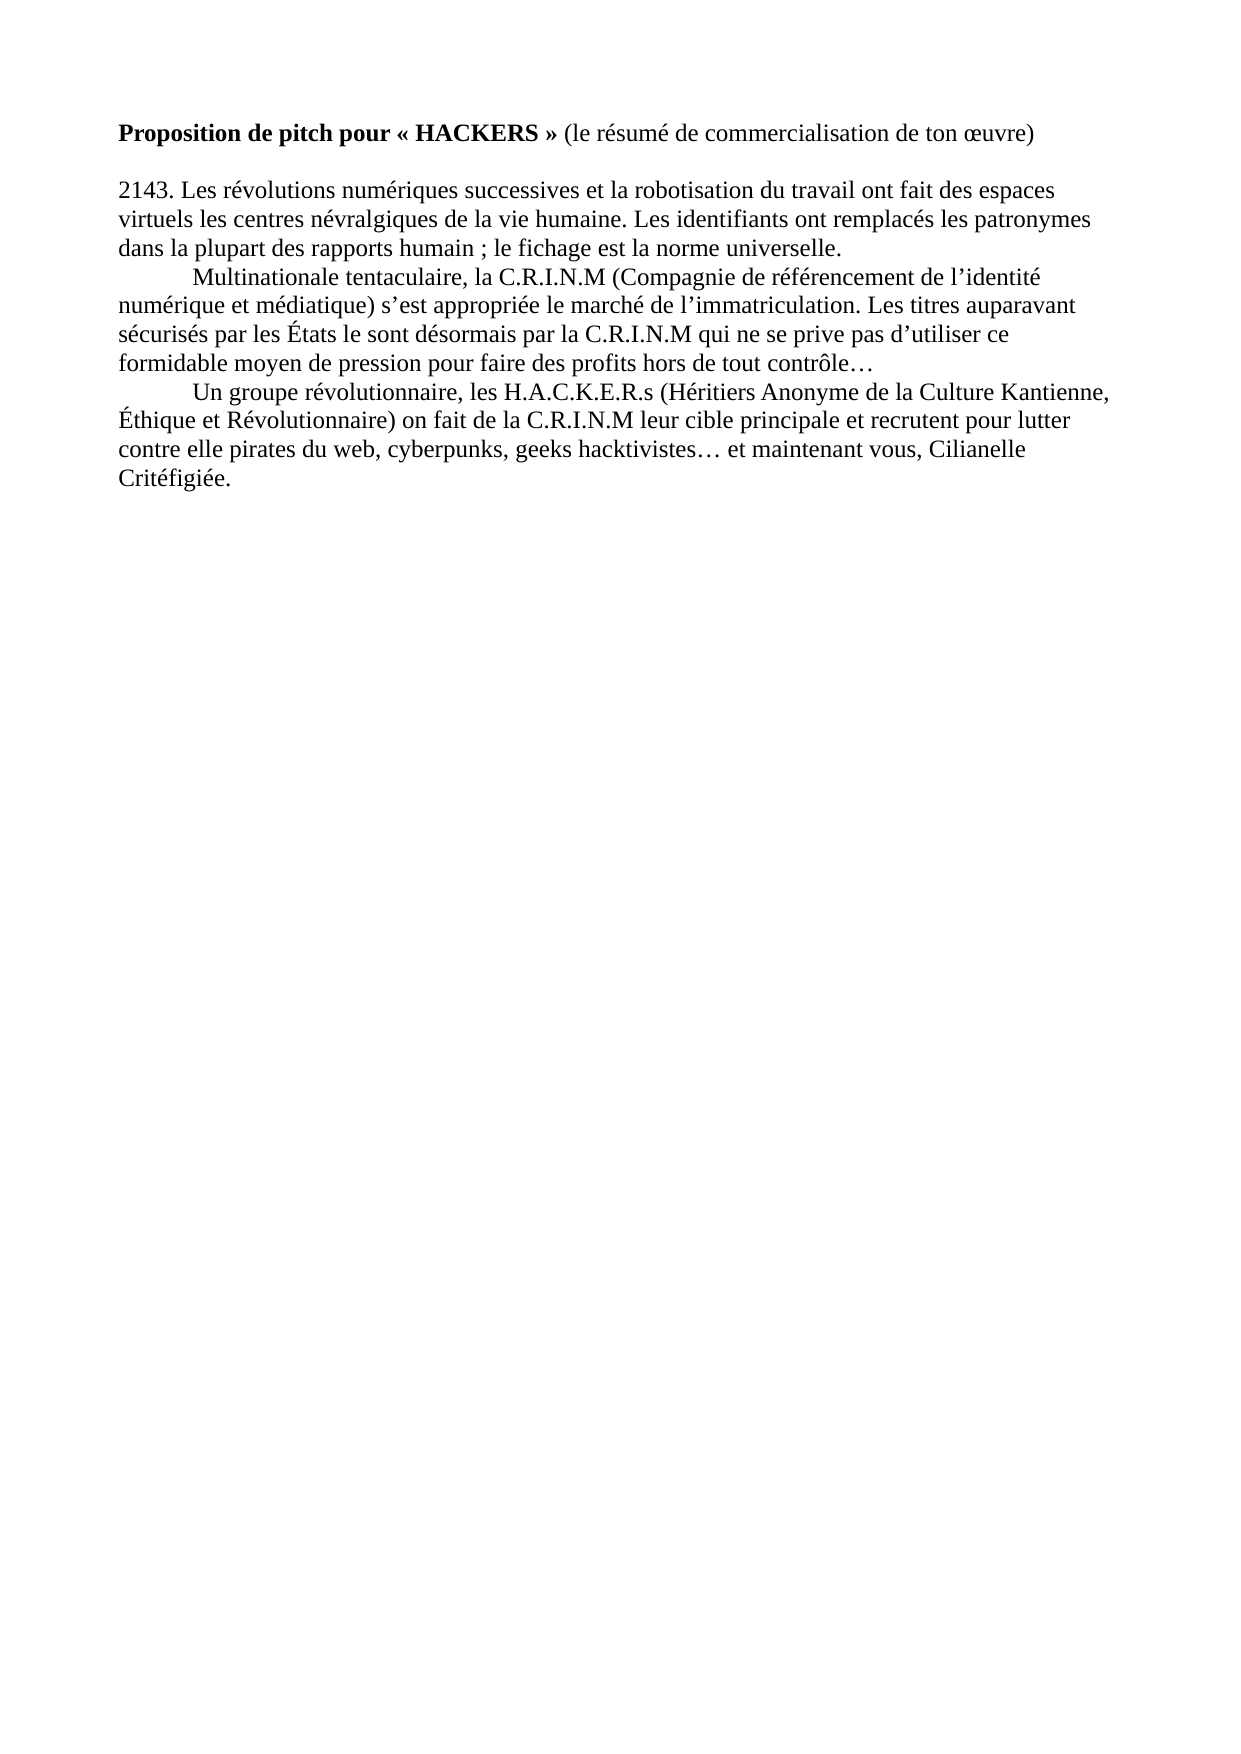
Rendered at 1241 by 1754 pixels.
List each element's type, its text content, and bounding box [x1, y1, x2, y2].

text Multinationale tentaculaire, la C.R.I.N.M (Compagnie de référencement de l’identité numérique et médiatique) s’est appropriée le marché de l’immatriculation. Les titres auparavant sécurisés par les États le sont désormais par la C.R.I.N.M qui ne se prive pas d’utiliser ce formidable moyen de pression pour faire des profits hors de tout contrôle… [118, 262, 1122, 377]
text 2143. Les révolutions numériques successives et la robotisation du travail ont fait des espaces virtuels les centres névralgiques de la vie humaine. Les identifiants ont remplacés les patronymes dans la plupart des rapports humain ; le fichage est la norme universelle. [118, 176, 1122, 262]
text Un groupe révolutionnaire, les H.A.C.K.E.R.s (Héritiers Anonyme de la Culture Kantienne, Éthique et Révolutionnaire) on fait de la C.R.I.N.M leur cible principale et recrutent pour lutter contre elle pirates du web, cyberpunks, geeks hacktivistes… et maintenant vous, Cilianelle Critéfigiée. [118, 377, 1122, 492]
text Proposition de pitch pour « HACKERS » (le résumé de commercialisation de ton œuvre) [118, 118, 1122, 147]
